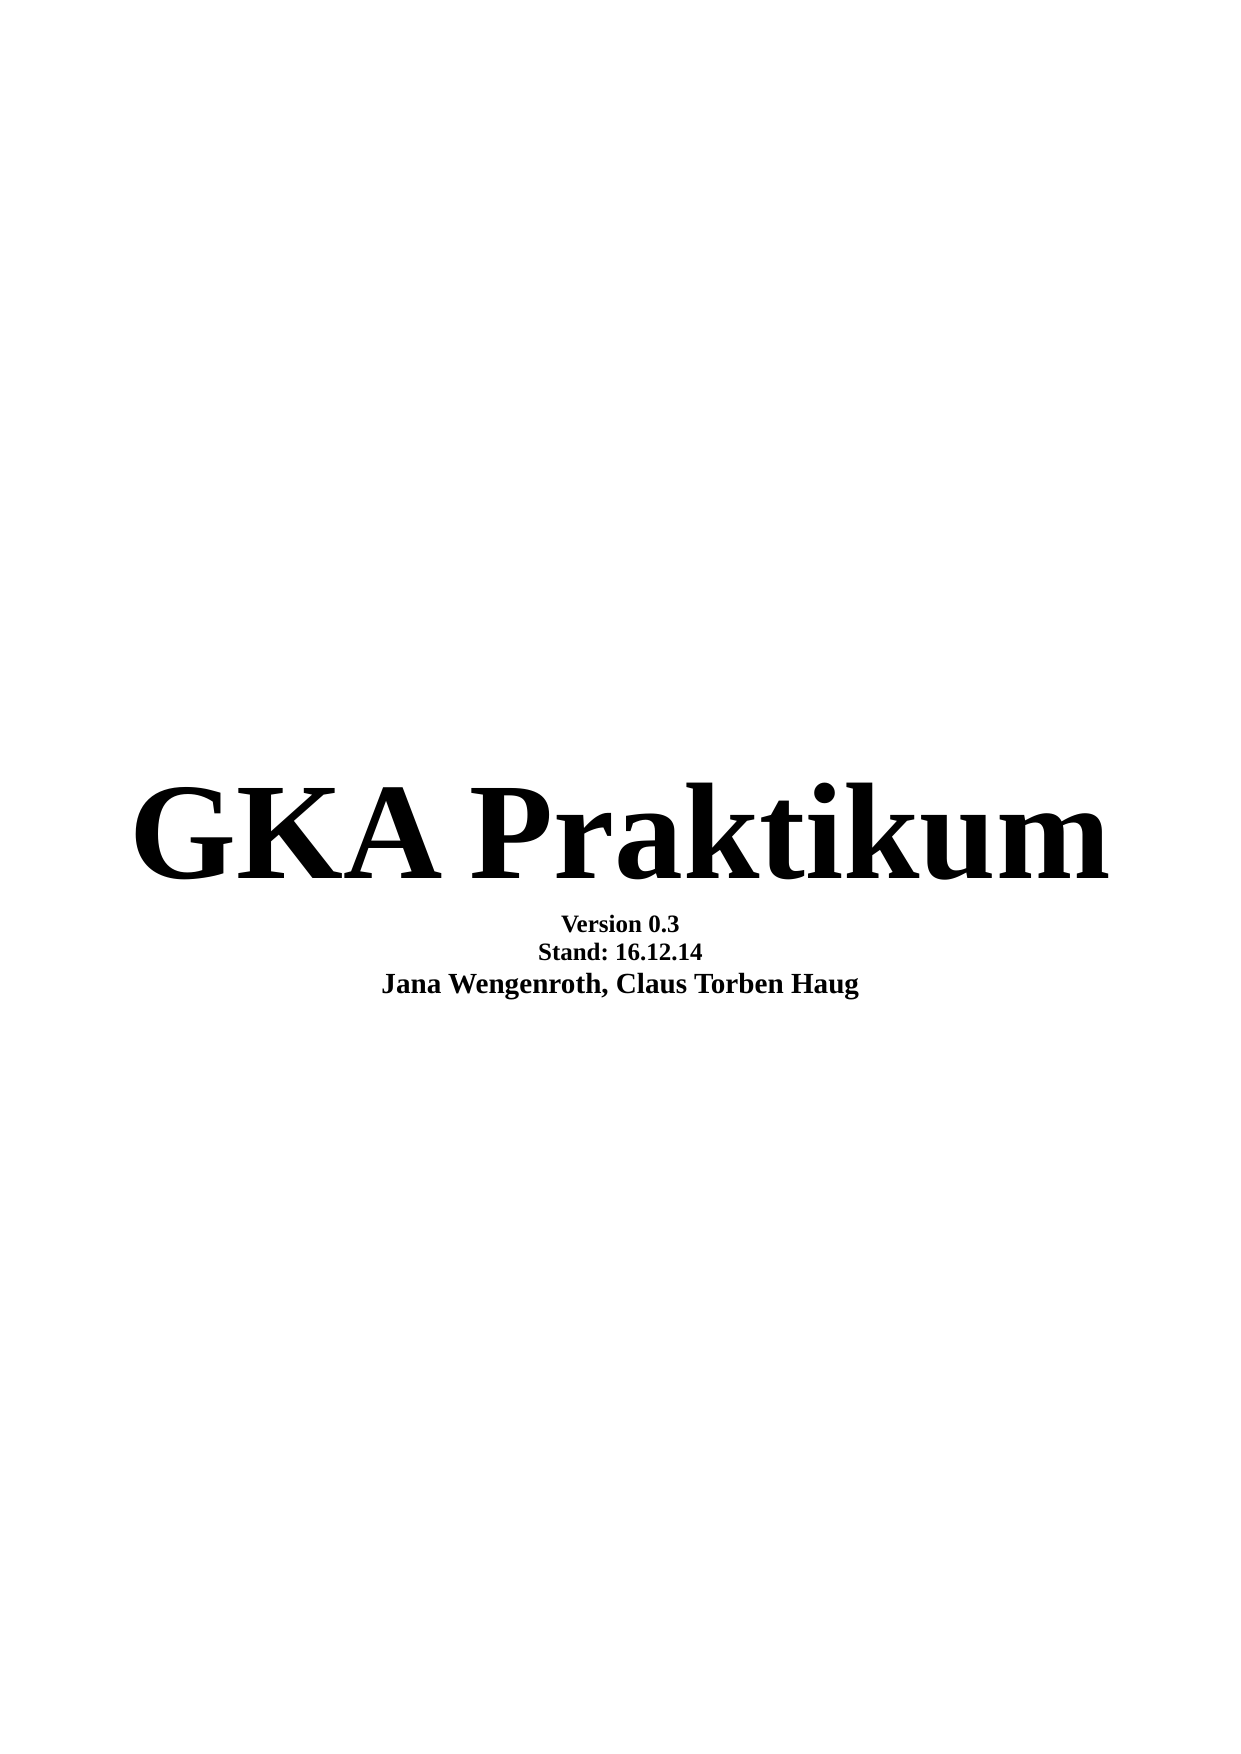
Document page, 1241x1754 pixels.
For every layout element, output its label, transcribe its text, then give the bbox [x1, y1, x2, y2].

text Version 0.3 [118, 909, 1122, 937]
text Jana Wengenroth, Claus Torben Haug [118, 966, 1122, 1000]
text Stand: 16.12.14 [118, 937, 1122, 966]
text GKA Praktikum [118, 751, 1122, 909]
